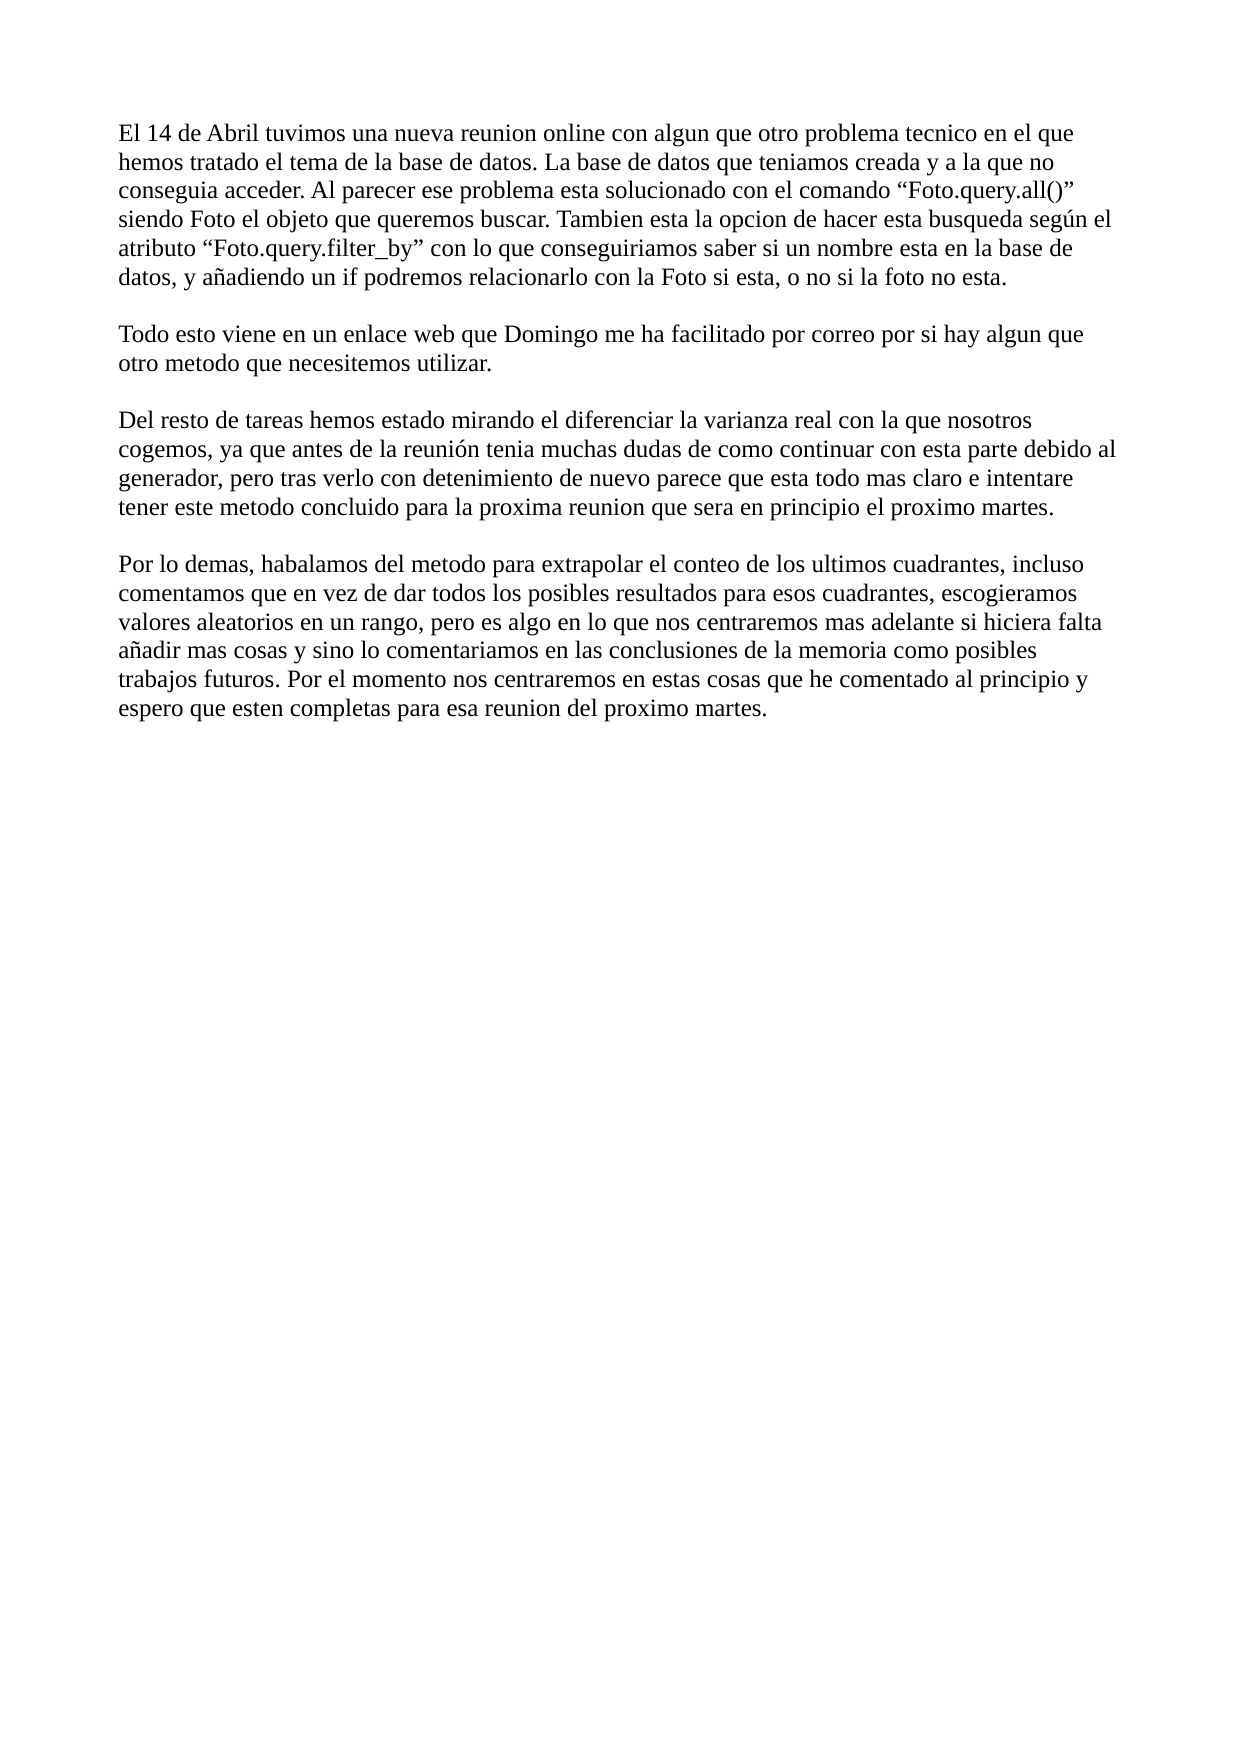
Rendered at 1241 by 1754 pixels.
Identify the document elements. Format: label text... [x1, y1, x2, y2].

text Todo esto viene en un enlace web que Domingo me ha facilitado por correo por si hay algun que otro metodo que necesitemos utilizar. [118, 319, 1122, 377]
text Del resto de tareas hemos estado mirando el diferenciar la varianza real con la que nosotros cogemos, ya que antes de la reunión tenia muchas dudas de como continuar con esta parte debido al generador, pero tras verlo con detenimiento de nuevo parece que esta todo mas claro e intentare tener este metodo concluido para la proxima reunion que sera en principio el proximo martes. [118, 406, 1122, 521]
text Por lo demas, habalamos del metodo para extrapolar el conteo de los ultimos cuadrantes, incluso comentamos que en vez de dar todos los posibles resultados para esos cuadrantes, escogieramos valores aleatorios en un rango, pero es algo en lo que nos centraremos mas adelante si hiciera falta añadir mas cosas y sino lo comentariamos en las conclusiones de la memoria como posibles trabajos futuros. Por el momento nos centraremos en estas cosas que he comentado al principio y espero que esten completas para esa reunion del proximo martes. [118, 549, 1122, 722]
text El 14 de Abril tuvimos una nueva reunion online con algun que otro problema tecnico en el que hemos tratado el tema de la base de datos. La base de datos que teniamos creada y a la que no conseguia acceder. Al parecer ese problema esta solucionado con el comando “Foto.query.all()” siendo Foto el objeto que queremos buscar. Tambien esta la opcion de hacer esta busqueda según el atributo “Foto.query.filter_by” con lo que conseguiriamos saber si un nombre esta en la base de datos, y añadiendo un if podremos relacionarlo con la Foto si esta, o no si la foto no esta. [118, 118, 1122, 291]
